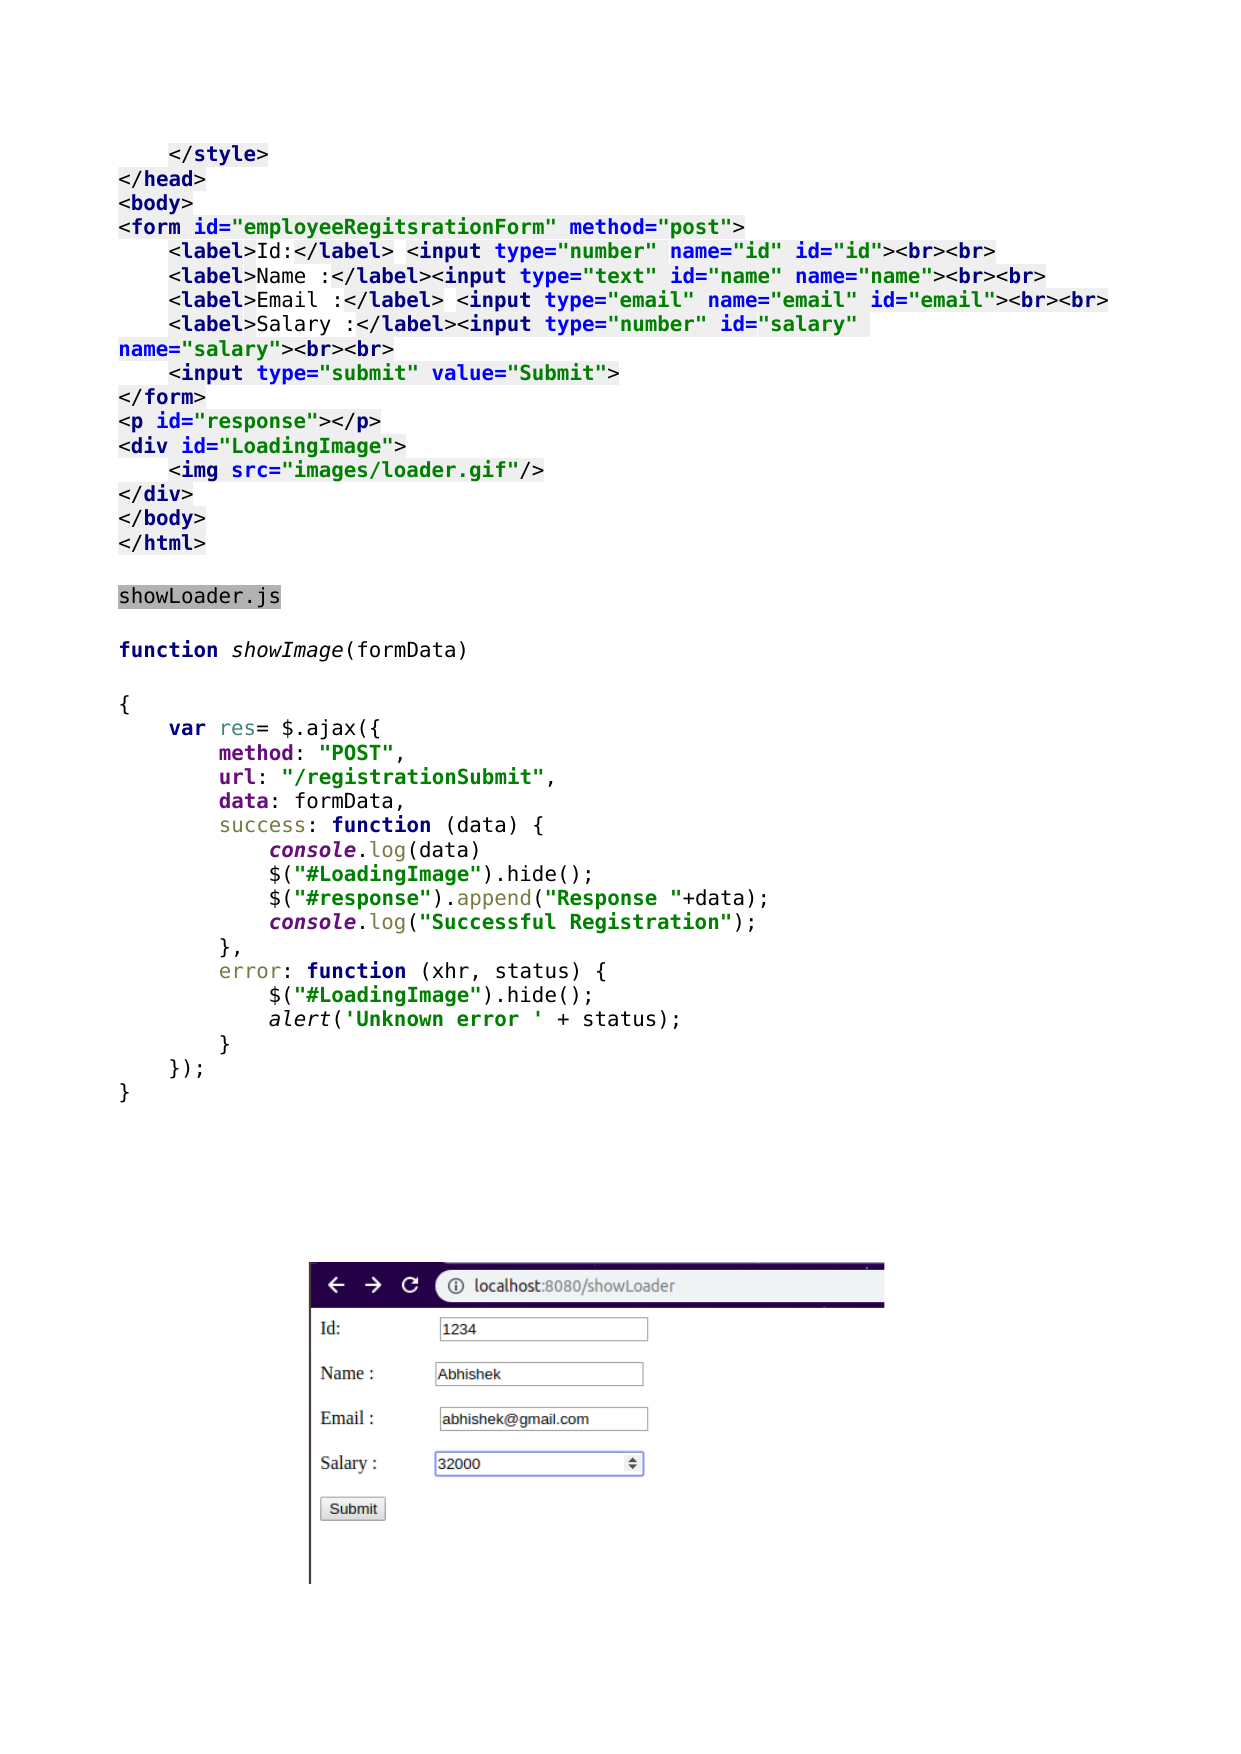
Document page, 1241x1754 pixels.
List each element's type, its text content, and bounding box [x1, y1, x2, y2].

text </html> [118, 531, 1122, 555]
text <form id="employeeRegitsrationForm" method="post"> [118, 215, 1122, 239]
text { [118, 692, 1122, 716]
text <input type="submit" value="Submit"> [118, 361, 1122, 385]
text showLoader.js [118, 584, 1122, 609]
text </head> [118, 167, 1122, 191]
text <label>Email :</label> <input type="email" name="email" id="email"><br><br> [118, 288, 1122, 312]
text method: "POST", [118, 741, 1122, 765]
text console.log(data) [118, 838, 1122, 862]
text </div> [118, 482, 1122, 506]
picture [308, 1262, 414, 1584]
text var res= $.ajax({ [118, 716, 1122, 741]
text </style> [118, 142, 1122, 167]
text </form> [118, 385, 1122, 409]
text function showImage(formData) [118, 638, 1122, 662]
text <p id="response"></p> [118, 409, 1122, 434]
text error: function (xhr, status) { [118, 959, 1122, 983]
text <label>Id:</label> <input type="number" name="id" id="id"><br><br> [118, 239, 1122, 264]
text <img src="images/loader.gif"/> [118, 458, 1122, 482]
text <label>Name :</label><input type="text" id="name" name="name"><br><br> [118, 264, 1122, 288]
text $("#LoadingImage").hide(); [118, 983, 1122, 1007]
text }, [118, 935, 1122, 959]
text <div id="LoadingImage"> [118, 434, 1122, 458]
text <label>Salary :</label><input type="number" id="salary" name="salary"><br><br> [118, 312, 1122, 361]
text } [118, 1032, 1122, 1056]
text alert('Unknown error ' + status); [118, 1007, 1122, 1032]
text data: formData, [118, 789, 1122, 813]
text <body> [118, 191, 1122, 215]
text }); [118, 1056, 1122, 1080]
text url: "/registrationSubmit", [118, 765, 1122, 789]
text </body> [118, 506, 1122, 531]
text console.log("Successful Registration"); [118, 910, 1122, 935]
text $("#response").append("Response "+data); [118, 886, 1122, 910]
text } [118, 1080, 1122, 1104]
text success: function (data) { [118, 813, 1122, 838]
text $("#LoadingImage").hide(); [118, 862, 1122, 886]
